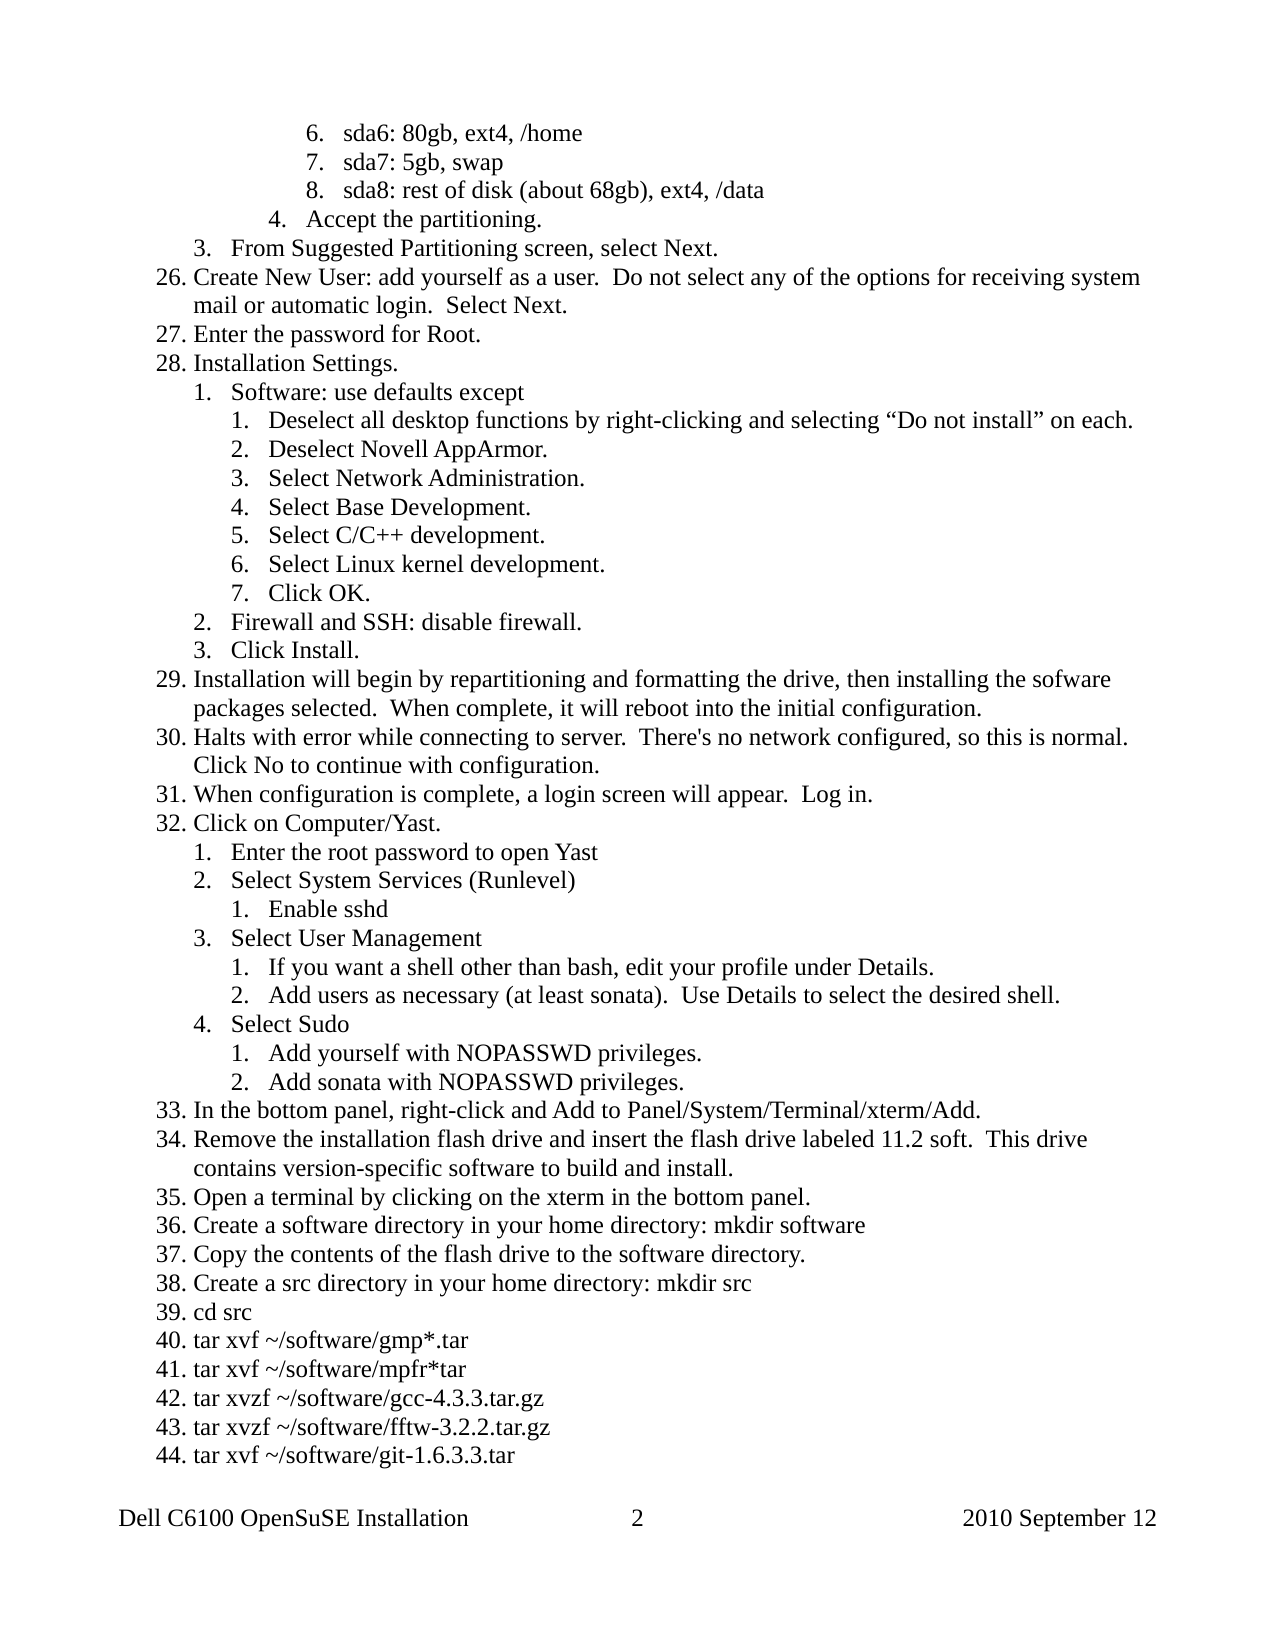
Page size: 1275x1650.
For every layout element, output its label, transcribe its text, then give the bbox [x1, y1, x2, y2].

list From Suggested Partitioning screen, select Next. [193, 233, 1157, 262]
list Open a terminal by clicking on the xterm in the bottom panel. [156, 1182, 1157, 1211]
list cd src [156, 1297, 1157, 1326]
list When configuration is complete, a login screen will appear. Log in. [156, 779, 1157, 808]
list tar xvf ~/software/mpfr*tar [156, 1354, 1157, 1383]
list Accept the partitioning. [268, 204, 1157, 233]
list Select Base Development. [231, 492, 1157, 521]
list Firewall and SSH: disable firewall. [193, 607, 1157, 636]
list Create a src directory in your home directory: mkdir src [156, 1268, 1157, 1297]
list Halts with error while connecting to server. There's no network configured, so this is normal. Click No to continue with configuration. [156, 722, 1157, 779]
list Add sonata with NOPASSWD privileges. [231, 1067, 1157, 1096]
list sda8: rest of disk (about 68gb), ext4, /data [306, 176, 1157, 204]
list Create a software directory in your home directory: mkdir software [156, 1211, 1157, 1239]
list Add yourself with NOPASSWD privileges. [231, 1038, 1157, 1067]
list Create New User: add yourself as a user. Do not select any of the options for receiving system mail or automatic login. Select Next. [156, 262, 1157, 319]
list Installation will begin by repartitioning and formatting the drive, then installing the sofware packages selected. When complete, it will reboot into the initial configuration. [156, 664, 1157, 722]
list sda6: 80gb, ext4, /home [306, 118, 1157, 147]
list tar xvzf ~/software/fftw-3.2.2.tar.gz [156, 1412, 1157, 1441]
list Enter the root password to open Yast [193, 837, 1157, 866]
list Select User Management [193, 923, 1157, 952]
list tar xvf ~/software/git-1.6.3.3.tar [156, 1441, 1157, 1469]
list Copy the contents of the flash drive to the software directory. [156, 1239, 1157, 1268]
list Enable sshd [231, 894, 1157, 923]
list tar xvzf ~/software/gcc-4.3.3.tar.gz [156, 1383, 1157, 1412]
list Installation Settings. [156, 348, 1157, 377]
list Deselect all desktop functions by right-clicking and selecting “Do not install” on each. [231, 406, 1157, 434]
list Select Network Administration. [231, 463, 1157, 492]
list Select System Services (Runlevel) [193, 866, 1157, 894]
list Select Linux kernel development. [231, 549, 1157, 578]
list sda7: 5gb, swap [306, 147, 1157, 176]
list Software: use defaults except [193, 377, 1157, 406]
list In the bottom panel, right-click and Add to Panel/System/Terminal/xterm/Add. [156, 1096, 1157, 1124]
list Click on Computer/Yast. [156, 808, 1157, 837]
list Deselect Novell AppArmor. [231, 434, 1157, 463]
list If you want a shell other than bash, edit your profile under Details. [231, 952, 1157, 981]
list Add users as necessary (at least sonata). Use Details to select the desired shell. [231, 981, 1157, 1009]
list Select C/C++ development. [231, 521, 1157, 549]
list Select Sudo [193, 1009, 1157, 1038]
list Click Install. [193, 636, 1157, 664]
list Click OK. [231, 578, 1157, 607]
list Enter the password for Root. [156, 319, 1157, 348]
list Remove the installation flash drive and insert the flash drive labeled 11.2 soft. This drive contains version-specific software to build and install. [156, 1124, 1157, 1182]
list tar xvf ~/software/gmp*.tar [156, 1326, 1157, 1354]
